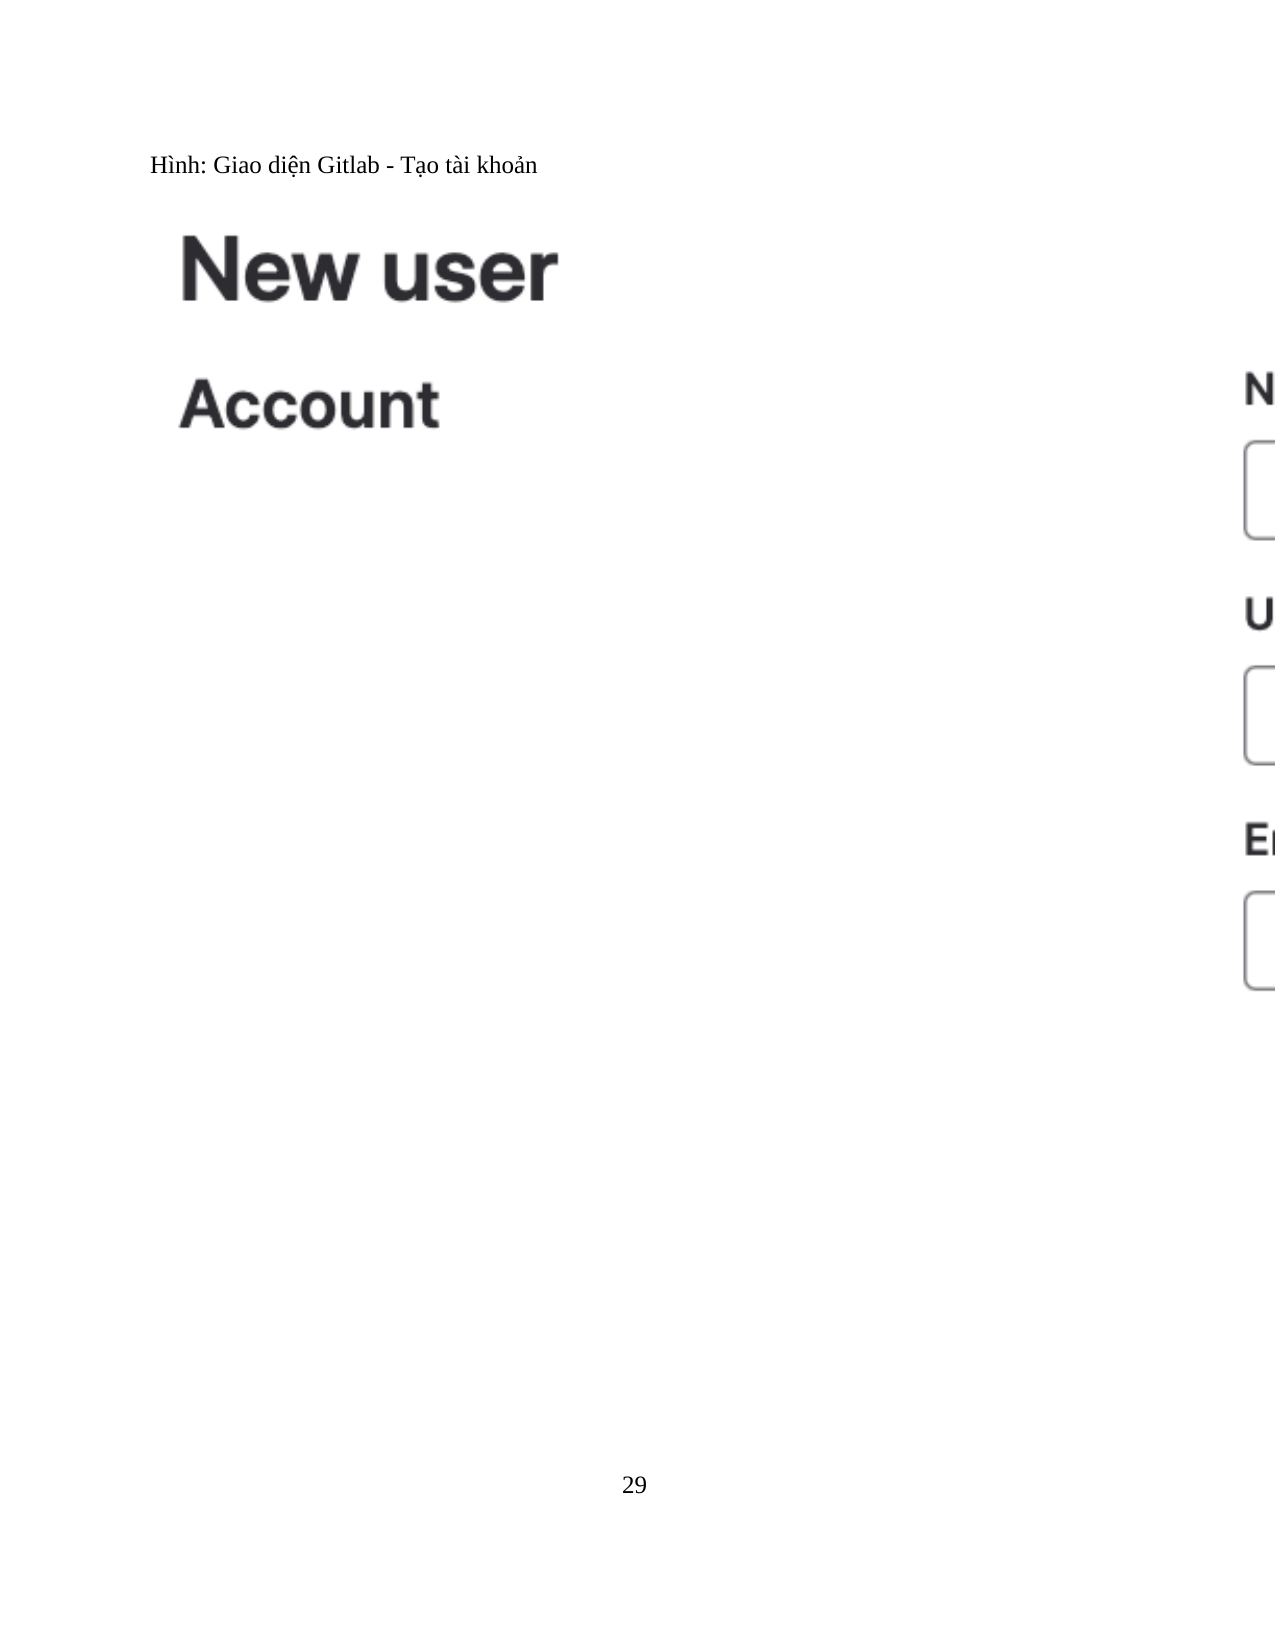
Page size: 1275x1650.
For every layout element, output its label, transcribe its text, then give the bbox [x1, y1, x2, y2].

text Hình: Giao diện Gitlab - Tạo tài khoản [150, 150, 1125, 178]
picture [150, 178, 1275, 1058]
